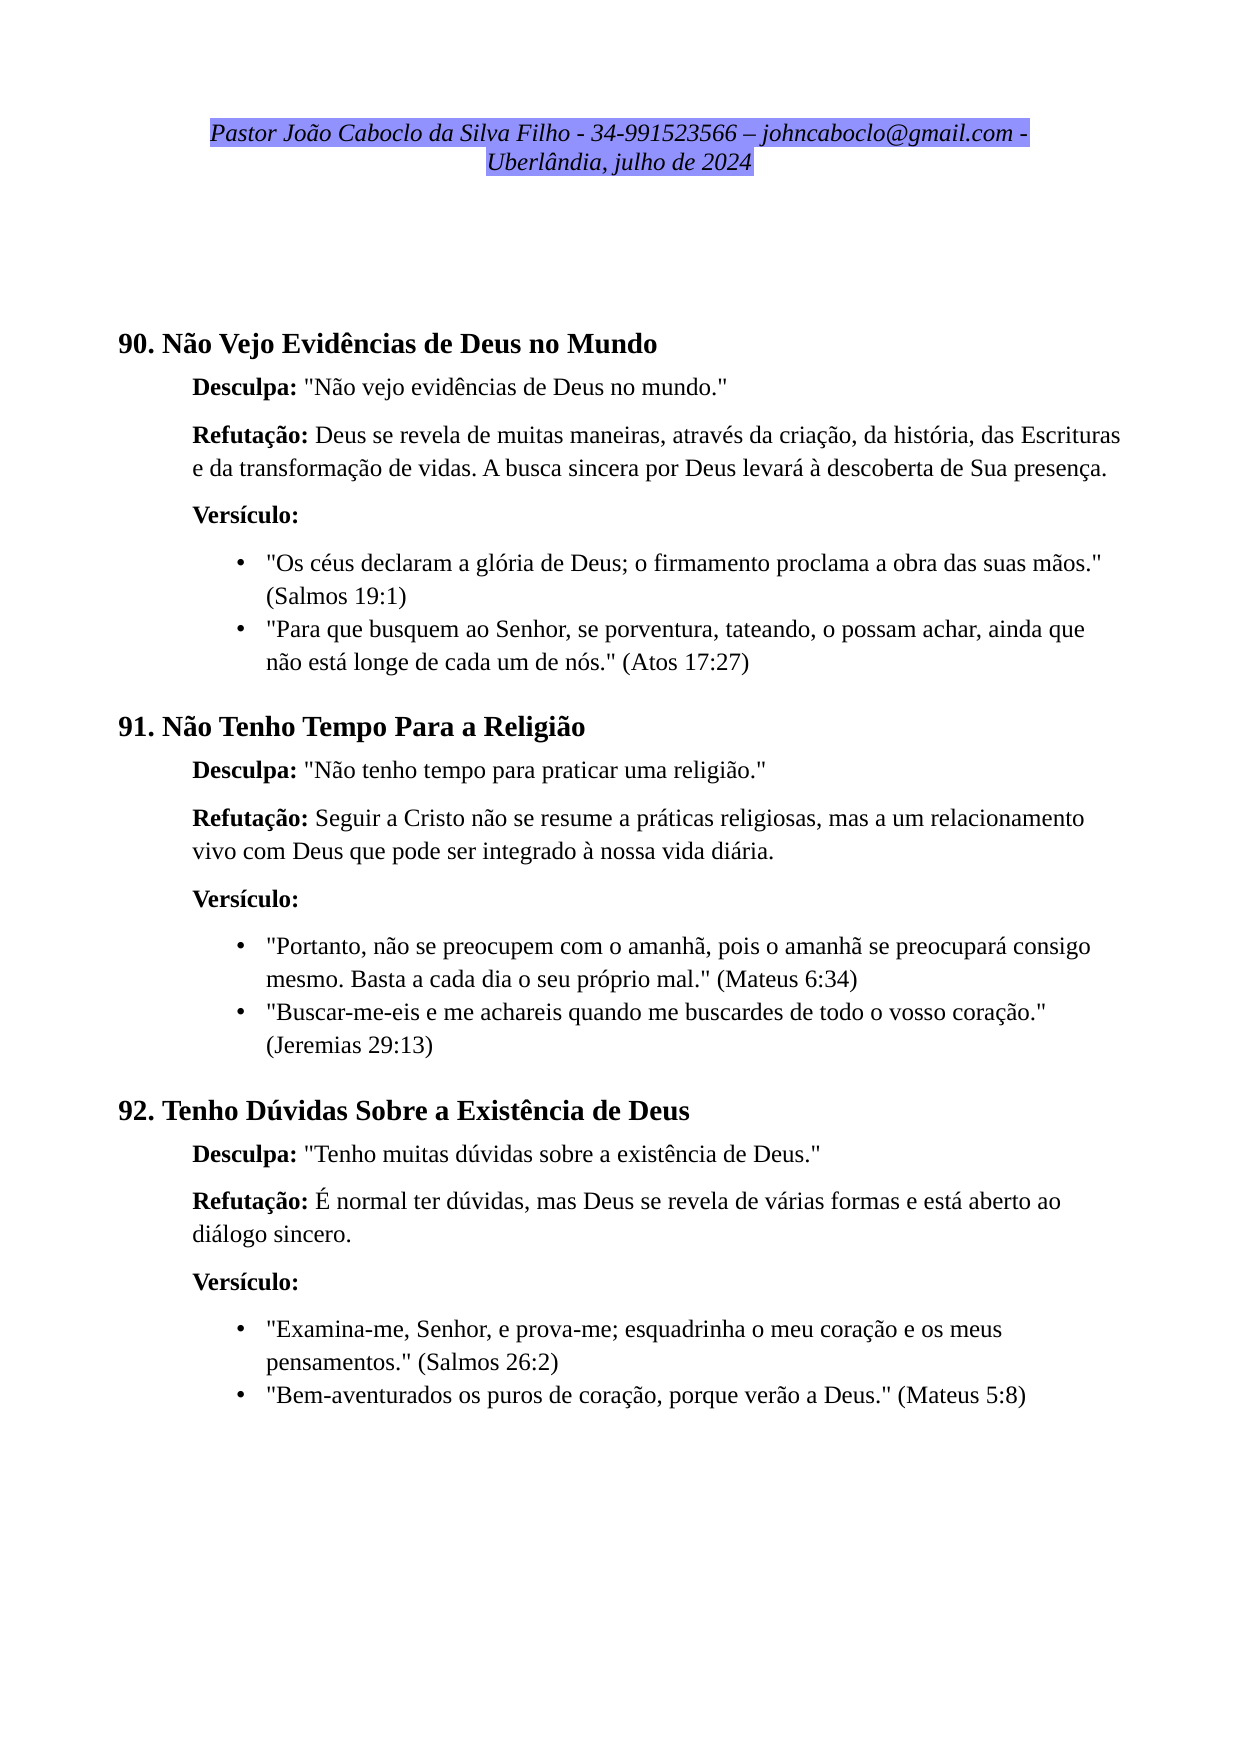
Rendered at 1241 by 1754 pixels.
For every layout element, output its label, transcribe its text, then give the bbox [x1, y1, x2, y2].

subtitle 90. Não Vejo Evidências de Deus no Mundo [118, 326, 1122, 360]
text Desculpa: "Não tenho tempo para praticar uma religião." [192, 756, 1122, 784]
text Desculpa: "Não vejo evidências de Deus no mundo." [192, 372, 1122, 401]
list "Para que busquem ao Senhor, se porventura, tateando, o possam achar, ainda que não está longe de cada um de nós." (Atos 17:27) [236, 614, 1122, 676]
list "Bem-aventurados os puros de coração, porque verão a Deus." (Mateus 5:8) [236, 1381, 1122, 1409]
list "Examina-me, Senhor, e prova-me; esquadrinha o meu coração e os meus pensamentos." (Salmos 26:2) [236, 1314, 1122, 1376]
text Refutação: É normal ter dúvidas, mas Deus se revela de várias formas e está aberto ao diálogo sincero. [192, 1186, 1122, 1248]
list "Portanto, não se preocupem com o amanhã, pois o amanhã se preocupará consigo mesmo. Basta a cada dia o seu próprio mal." (Mateus 6:34) [236, 931, 1122, 993]
list "Os céus declaram a glória de Deus; o firmamento proclama a obra das suas mãos." (Salmos 19:1) [236, 548, 1122, 610]
text Versículo: [192, 501, 1122, 529]
text Versículo: [192, 1267, 1122, 1296]
text Refutação: Deus se revela de muitas maneiras, através da criação, da história, das Escrituras e da transformação de vidas. A busca sincera por Deus levará à descoberta de Sua presença. [192, 420, 1122, 482]
text Versículo: [192, 884, 1122, 912]
text Desculpa: "Tenho muitas dúvidas sobre a existência de Deus." [192, 1139, 1122, 1167]
list "Buscar-me-eis e me achareis quando me buscardes de todo o vosso coração." (Jeremias 29:13) [236, 997, 1122, 1059]
text Refutação: Seguir a Cristo não se resume a práticas religiosas, mas a um relacionamento vivo com Deus que pode ser integrado à nossa vida diária. [192, 803, 1122, 865]
subtitle 91. Não Tenho Tempo Para a Religião [118, 709, 1122, 743]
subtitle 92. Tenho Dúvidas Sobre a Existência de Deus [118, 1093, 1122, 1126]
